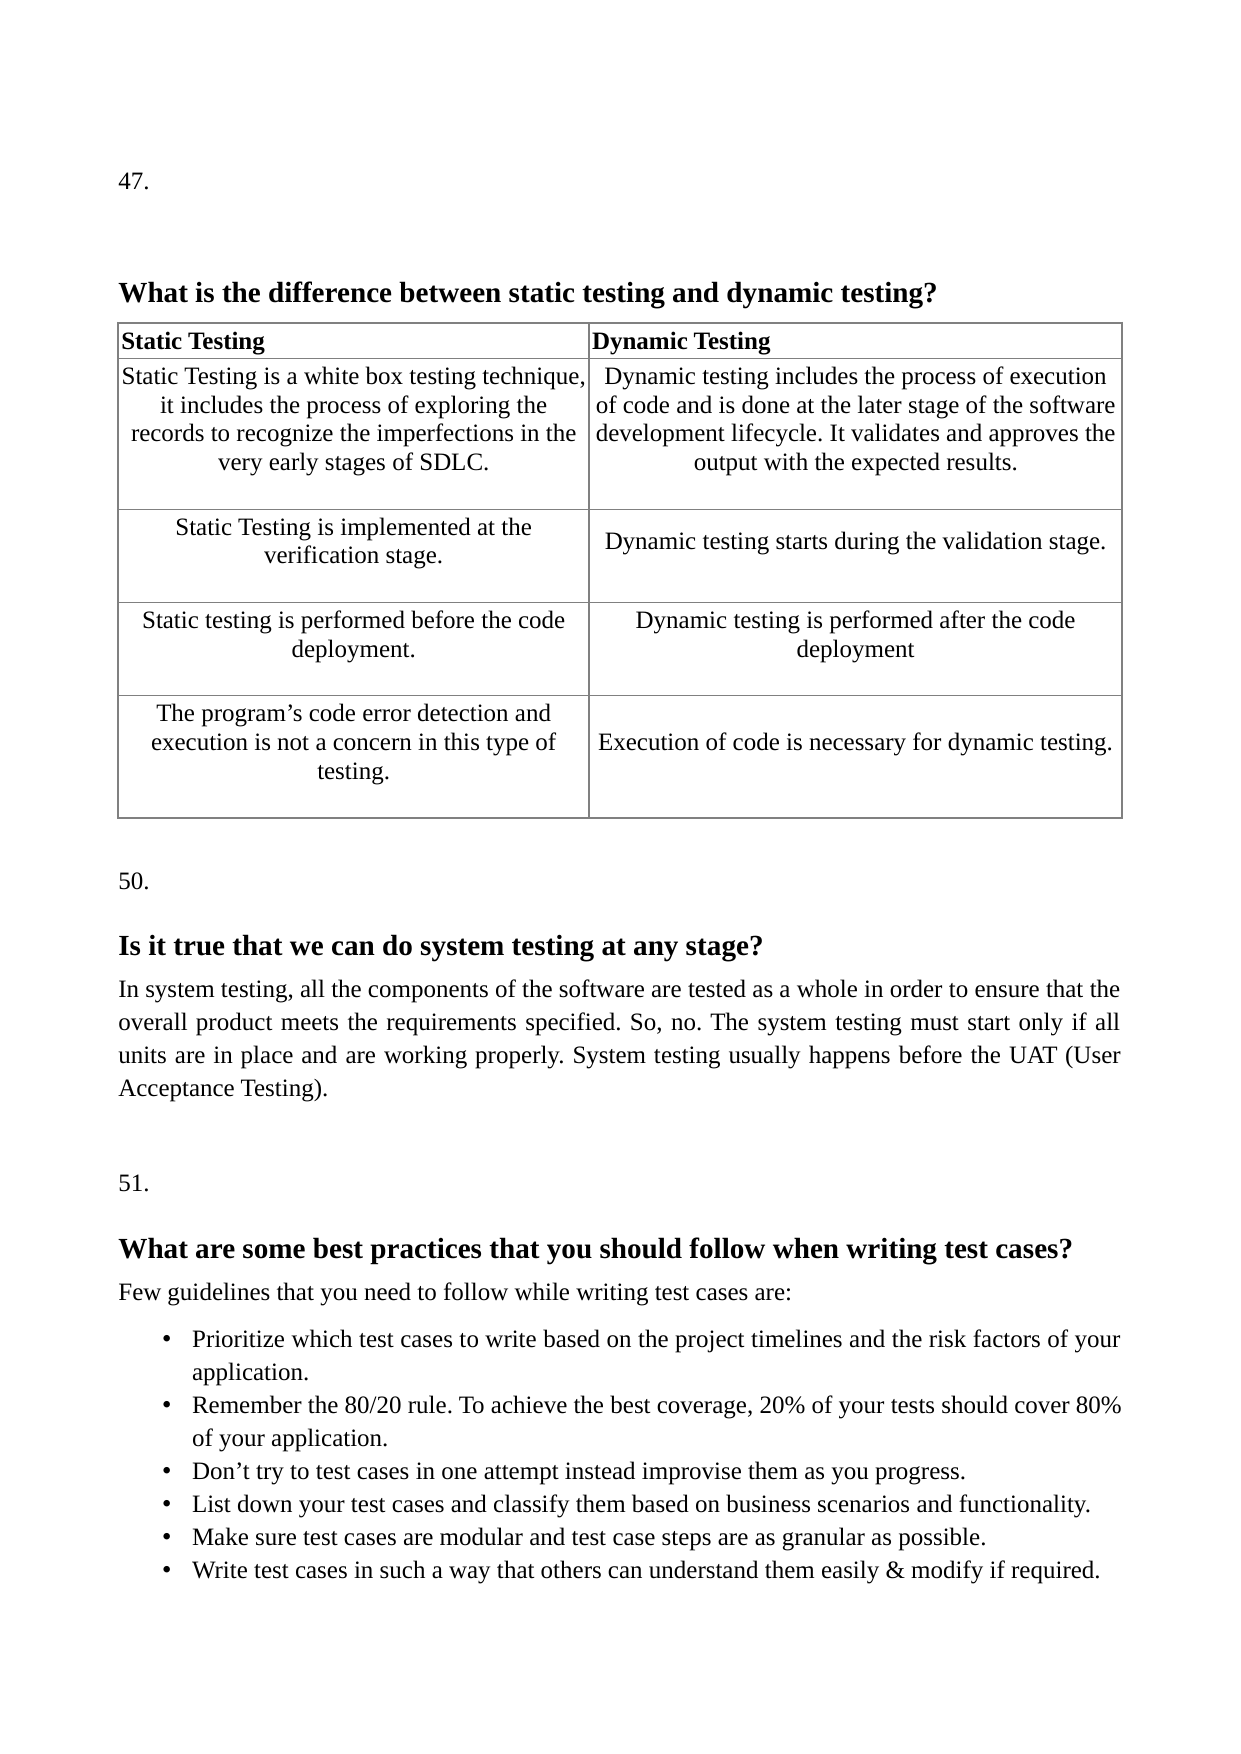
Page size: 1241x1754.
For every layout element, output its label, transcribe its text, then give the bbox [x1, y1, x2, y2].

table_cell Dynamic testing is performed after the code deployment [590, 603, 1121, 695]
table_cell Dynamic testing includes the process of execution of code and is done at the later stage of the software development lifecycle. It validates and approves the output with the expected results. [590, 359, 1121, 508]
table_cell Static Testing is a white box testing technique, it includes the process of exploring the records to recognize the imperfections in the very early stages of SDLC. [119, 359, 588, 508]
table_cell The program’s code error detection and execution is not a concern in this type of testing. [119, 696, 588, 817]
subtitle What are some best practices that you should follow when writing test cases? [118, 1231, 1122, 1264]
text 50. [118, 866, 1122, 895]
list Write test cases in such a way that others can understand them easily & modify if required. [162, 1556, 1122, 1584]
text In system testing, all the components of the software are tested as a whole in order to ensure that the overall product meets the requirements specified. So, no. The system testing must start only if all units are in place and are working properly. System testing usually happens before the UAT (User Acceptance Testing). [118, 974, 1122, 1102]
text 47. [118, 166, 1122, 194]
list Make sure test cases are modular and test case steps are as granular as possible. [162, 1522, 1122, 1551]
list List down your test cases and classify them based on business scenarios and functionality. [162, 1489, 1122, 1518]
text Few guidelines that you need to follow while writing test cases are: [118, 1277, 1122, 1306]
subtitle Is it true that we can do system testing at any stage? [118, 928, 1122, 962]
list Don’t try to test cases in one attempt instead improvise them as you progress. [162, 1456, 1122, 1485]
table_cell Static Testing is implemented at the verification stage. [119, 510, 588, 602]
table_cell Static testing is performed before the code deployment. [119, 603, 588, 695]
table_cell Dynamic testing starts during the validation stage. [590, 510, 1121, 602]
table_cell Execution of code is necessary for dynamic testing. [590, 696, 1121, 817]
text 51. [118, 1168, 1122, 1197]
table_header Dynamic Testing [590, 324, 1121, 358]
subtitle What is the difference between static testing and dynamic testing? [118, 276, 1122, 309]
list Remember the 80/20 rule. To achieve the best coverage, 20% of your tests should cover 80% of your application. [162, 1390, 1122, 1452]
list Prioritize which test cases to write based on the project timelines and the risk factors of your application. [162, 1324, 1122, 1386]
table_header Static Testing [119, 324, 588, 358]
